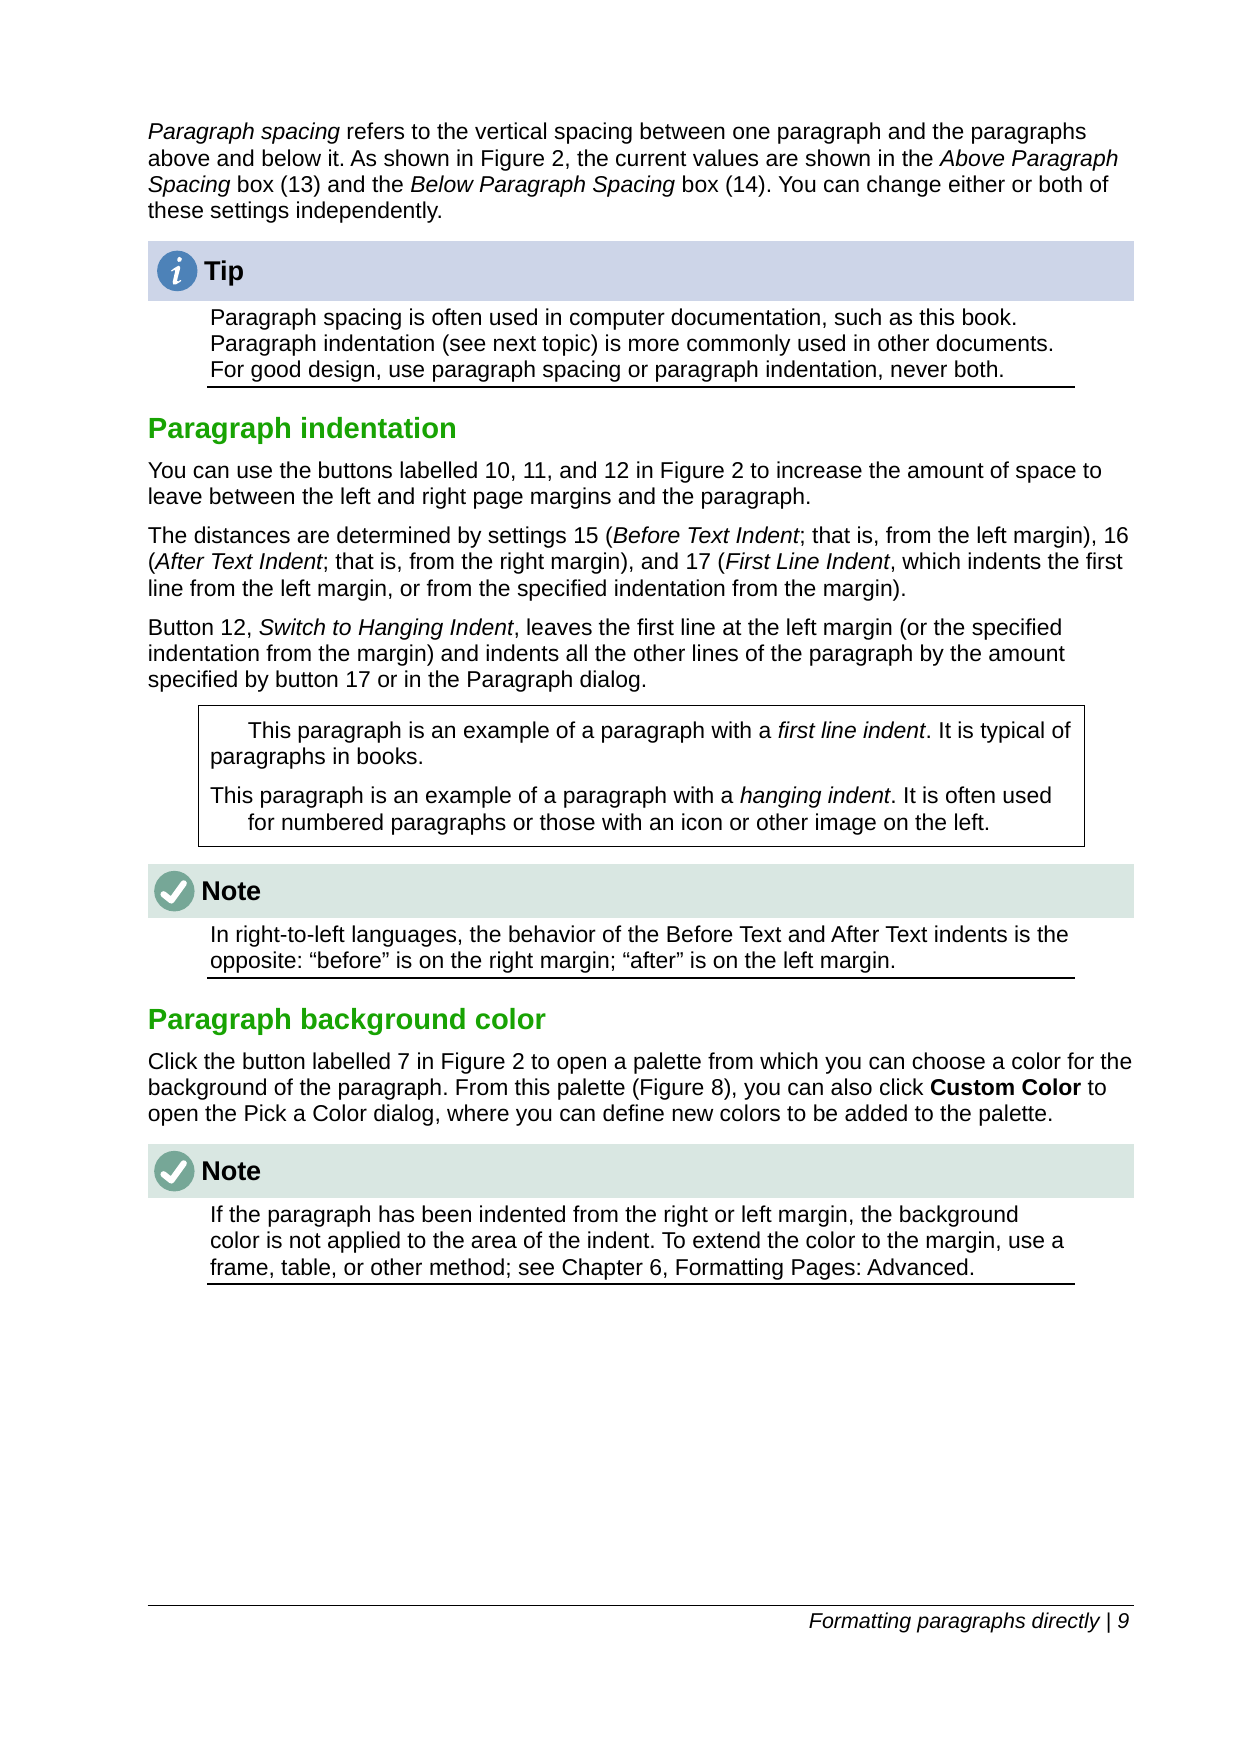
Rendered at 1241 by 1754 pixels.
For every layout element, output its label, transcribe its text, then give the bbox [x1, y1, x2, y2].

subtitle Note [148, 1144, 1134, 1198]
text Button 12, Switch to Hanging Indent, leaves the first line at the left margin (or the specified indentation from the margin) and indents all the other lines of the paragraph by the amount specified by button 17 or in the Paragraph dialog. [148, 613, 1134, 692]
subtitle Tip [148, 241, 1134, 301]
text Paragraph spacing is often used in computer documentation, such as this book. Paragraph indentation (see next topic) is more commonly used in other documents. For good design, use paragraph spacing or paragraph indentation, never both. [207, 301, 1075, 386]
text This paragraph is an example of a paragraph with a first line indent. It is typical of paragraphs in books. [210, 717, 1072, 769]
subtitle Note [148, 864, 1134, 918]
text This paragraph is an example of a paragraph with a hanging indent. It is often used for numbered paragraphs or those with an icon or other image on the left. [210, 782, 1072, 835]
text In right-to-left languages, the behavior of the Before Text and After Text indents is the opposite: “before” is on the right margin; “after” is on the left margin. [207, 918, 1075, 977]
subtitle Paragraph background color [148, 1002, 1134, 1036]
text You can use the buttons labelled 10, 11, and 12 in Figure 2 to increase the amount of space to leave between the left and right page margins and the paragraph. [148, 457, 1134, 509]
text The distances are determined by settings 15 (Before Text Indent; that is, from the left margin), 16 (After Text Indent; that is, from the right margin), and 17 (First Line Indent, which indents the first line from the left margin, or from the specified indentation from the margin). [148, 522, 1134, 601]
text Paragraph spacing refers to the vertical spacing between one paragraph and the paragraphs above and below it. As shown in Figure 2, the current values are shown in the Above Paragraph Spacing box (13) and the Below Paragraph Spacing box (14). You can change either or both of these settings independently. [148, 118, 1134, 223]
subtitle Paragraph indentation [148, 411, 1134, 445]
text If the paragraph has been indented from the right or left margin, the background color is not applied to the area of the indent. To extend the color to the margin, use a frame, table, or other method; see Chapter 6, Formatting Pages: Advanced. [207, 1198, 1075, 1283]
text Click the button labelled 7 in Figure 2 to open a palette from which you can choose a color for the background of the paragraph. From this palette (Figure 8), you can also click Custom Color to open the Pick a Color dialog, where you can define new colors to be added to the palette. [148, 1048, 1134, 1127]
